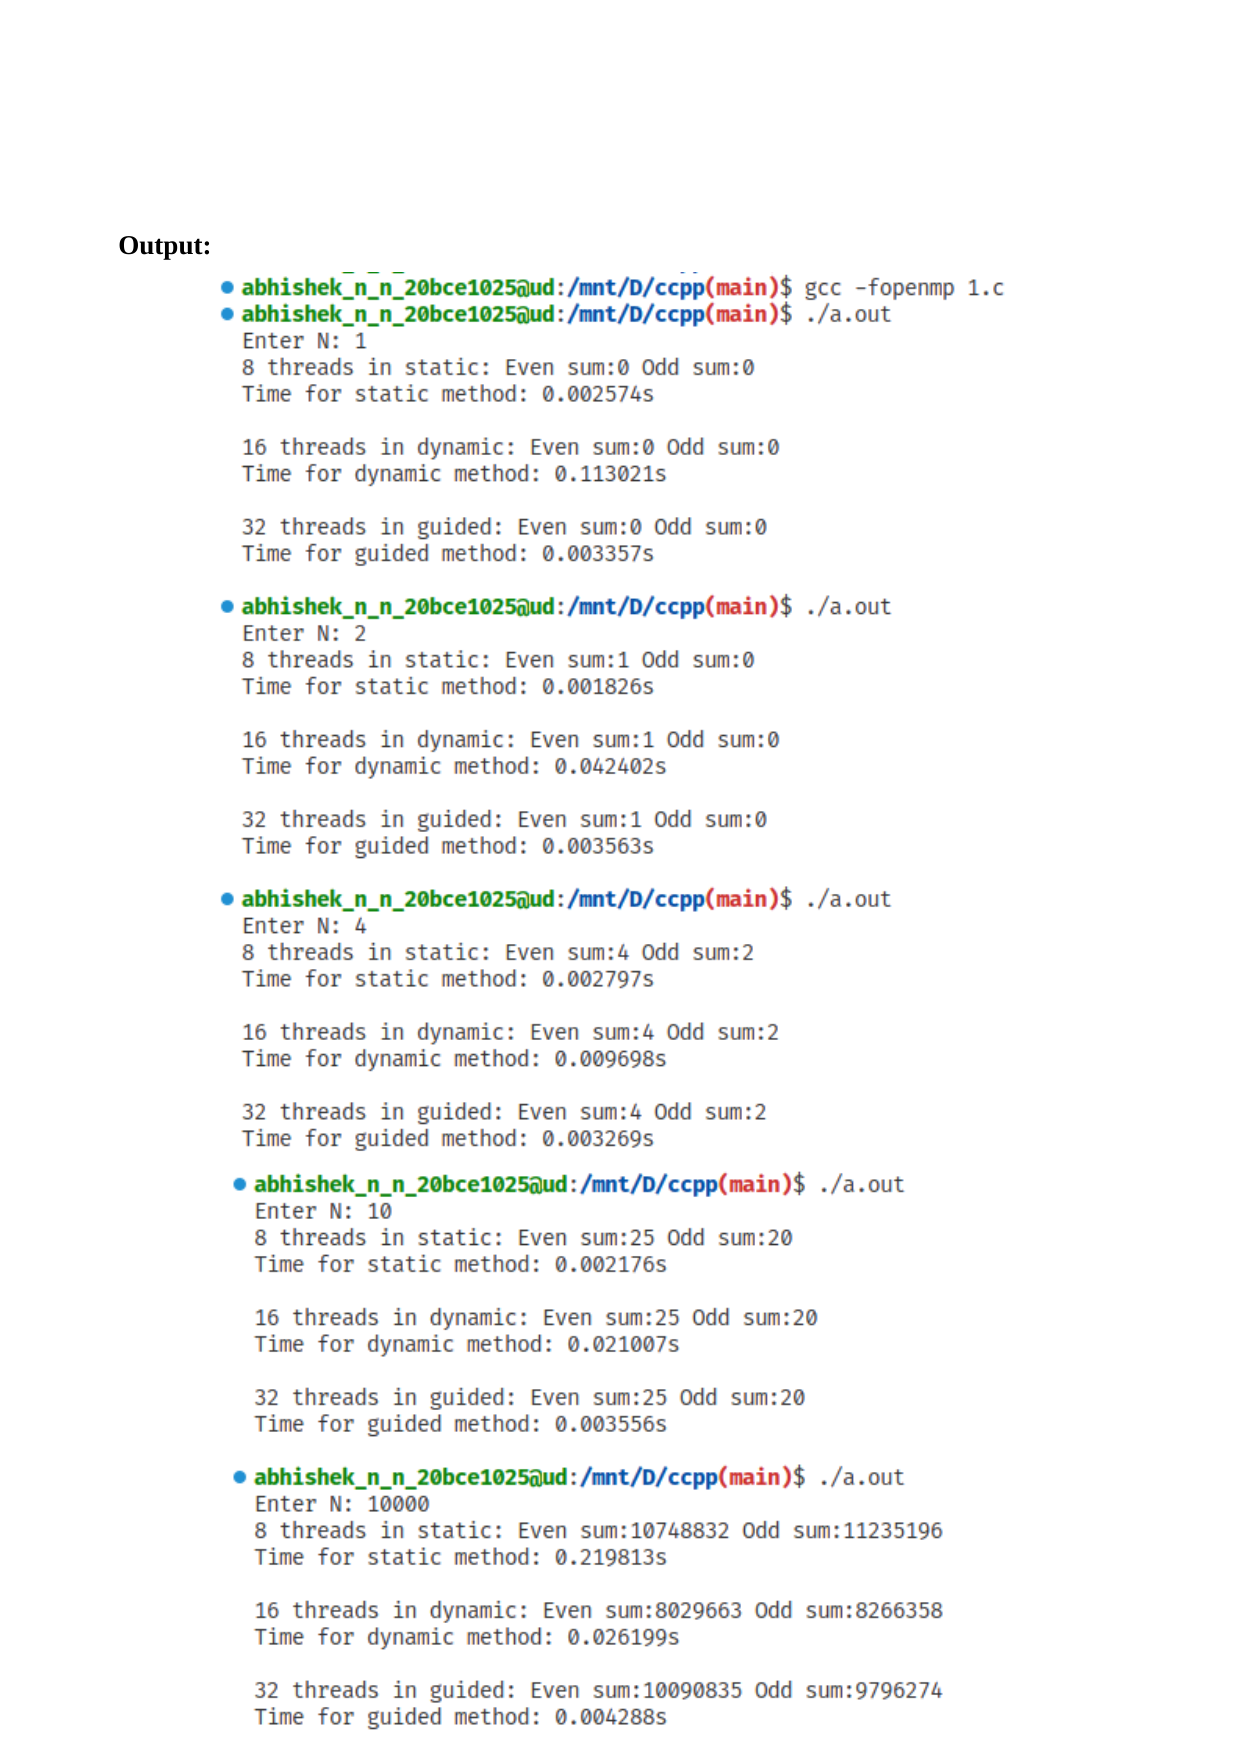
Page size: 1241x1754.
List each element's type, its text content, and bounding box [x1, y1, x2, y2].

picture [212, 272, 1028, 1742]
text Output: [118, 229, 1122, 260]
